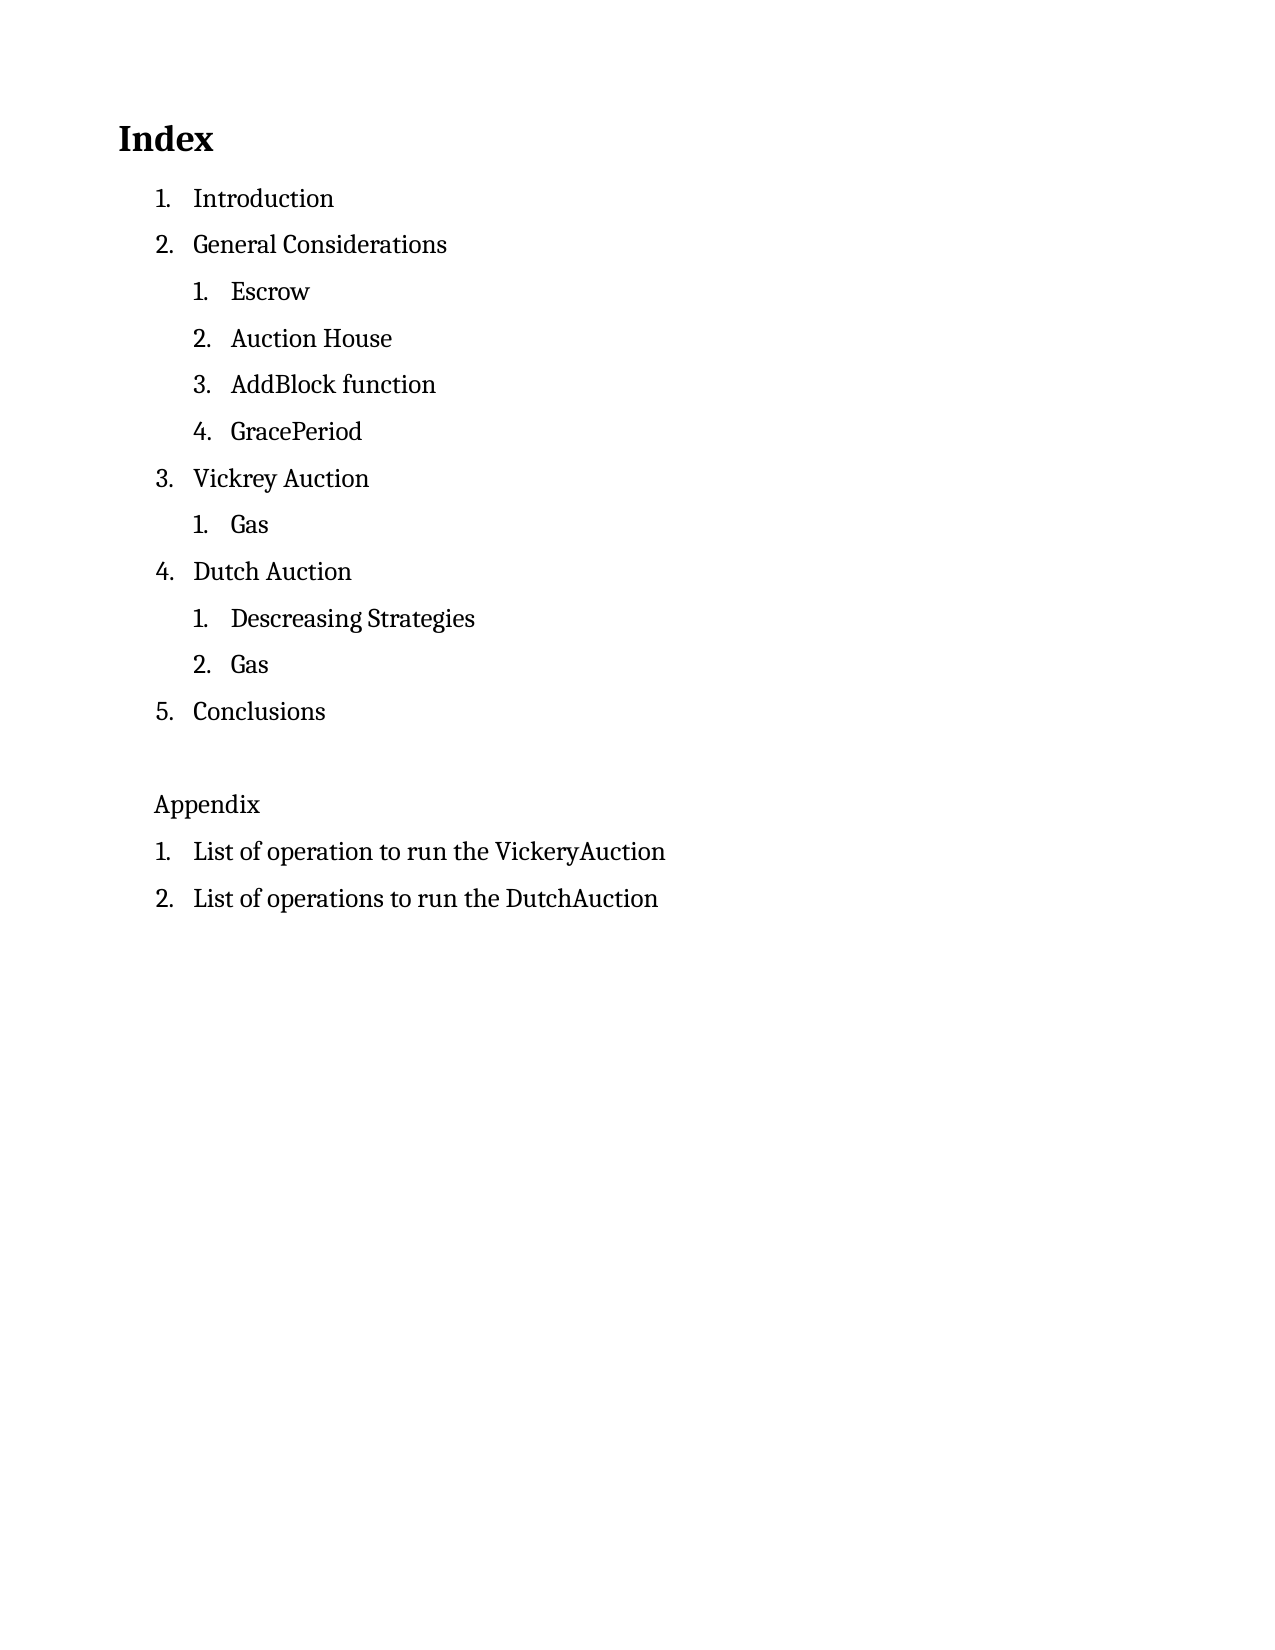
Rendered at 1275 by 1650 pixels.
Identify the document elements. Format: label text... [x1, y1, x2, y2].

list GracePeriod [193, 416, 1157, 447]
list AddBlock function [193, 369, 1157, 401]
list Vickrey Auction [156, 463, 1157, 494]
text Appendix [118, 789, 1157, 821]
list Escrow [193, 276, 1157, 307]
list General Considerations [156, 229, 1157, 261]
list List of operation to run the VickeryAuction [156, 836, 1157, 867]
list Introduction [156, 183, 1157, 214]
list Auction House [193, 323, 1157, 354]
list Descreasing Strategies [193, 603, 1157, 634]
list Gas [193, 649, 1157, 681]
list Gas [193, 509, 1157, 541]
text Index [118, 118, 1157, 161]
list Dutch Auction [156, 556, 1157, 587]
list Conclusions [156, 696, 1157, 727]
list List of operations to run the DutchAuction [156, 883, 1157, 914]
